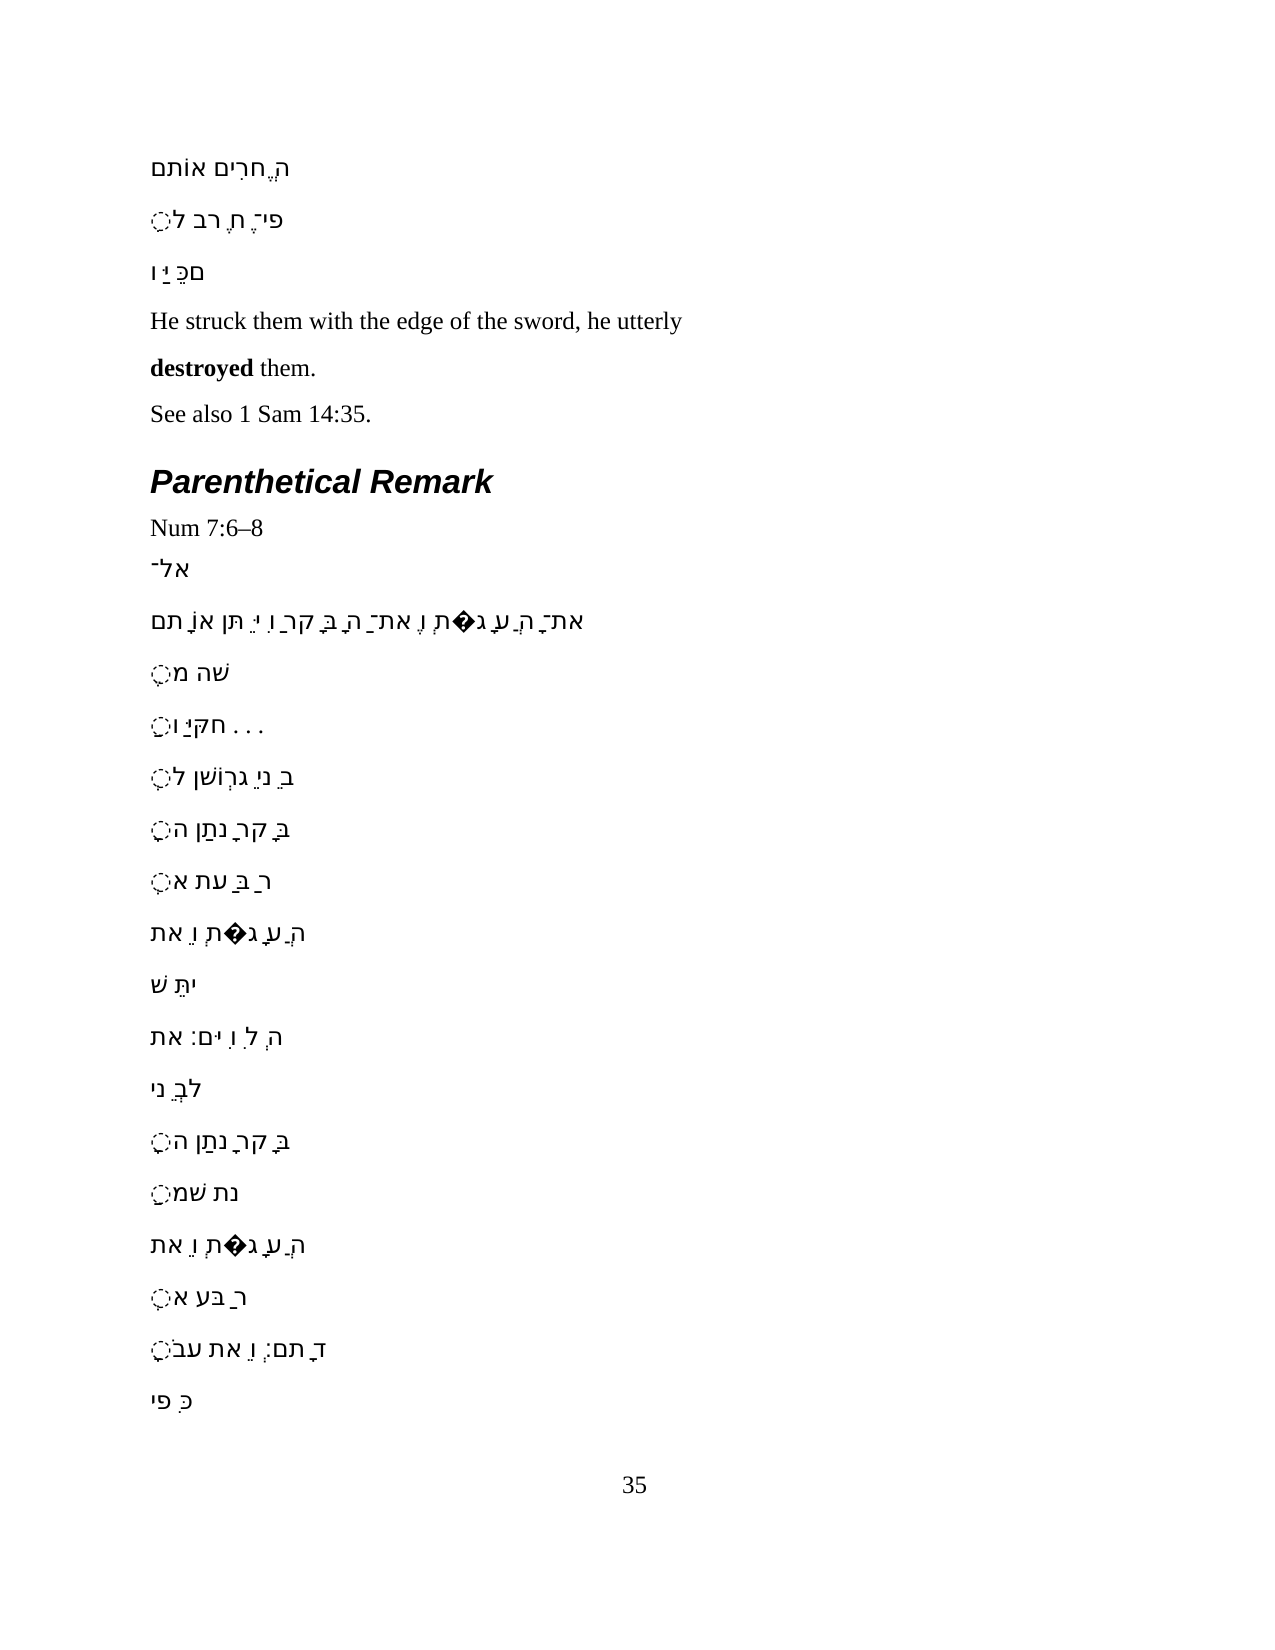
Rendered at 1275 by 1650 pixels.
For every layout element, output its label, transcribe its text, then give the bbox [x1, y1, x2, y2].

text ָבּ ָקר ָנתַן ה [150, 1123, 1125, 1157]
text He struck them with the edge of the sword, he utterly [150, 306, 1125, 335]
text ַנת שׁמ [150, 1174, 1125, 1209]
text ה ְל ִו ִיּם׃ את [150, 1019, 1125, 1053]
text ָבּ ָקר ָנתַן ה [150, 811, 1125, 845]
text ַחקּיִּ ַו . . . [150, 707, 1125, 741]
text לבְ ֵני [150, 1071, 1125, 1105]
text את־ ָה ֲﬠ ָג�ת ְו ֶאת־ ַה ָבּ ָקר ַו ִיּ ֵתּן אוֹ ָתם [150, 603, 1125, 637]
text destroyed them. [150, 353, 1125, 381]
text See also 1 Sam 14:35. [150, 399, 1125, 428]
text אל־ [150, 551, 1125, 585]
text ְב ֵני ֵגרְוֹשׁן ל [150, 759, 1125, 793]
text ָד ָתם׃ ְו ֵאת ﬠבֹ [150, 1331, 1125, 1364]
text םכֵּ יַּ ו [150, 254, 1125, 288]
text כּ ִפי [150, 1382, 1125, 1417]
text ה ֲﬠ ָג�ת ְו ֵאת [150, 1227, 1125, 1261]
text ה ֲﬠ ָג�ת ְו ֵאת [150, 915, 1125, 949]
text ְר ַבּ ַﬠת א [150, 863, 1125, 897]
subtitle Parenthetical Remark [150, 462, 1125, 501]
text ה ֱחרִים אוֹתם [150, 150, 1125, 184]
text יתֵּ שׁ [150, 967, 1125, 1001]
text ִפי־ ֶח ֶרב ל [150, 202, 1125, 236]
text ְר ַבּע א [150, 1278, 1125, 1313]
text Num 7:6–8 [150, 513, 1125, 542]
text ֶשׁה מ [150, 655, 1125, 689]
